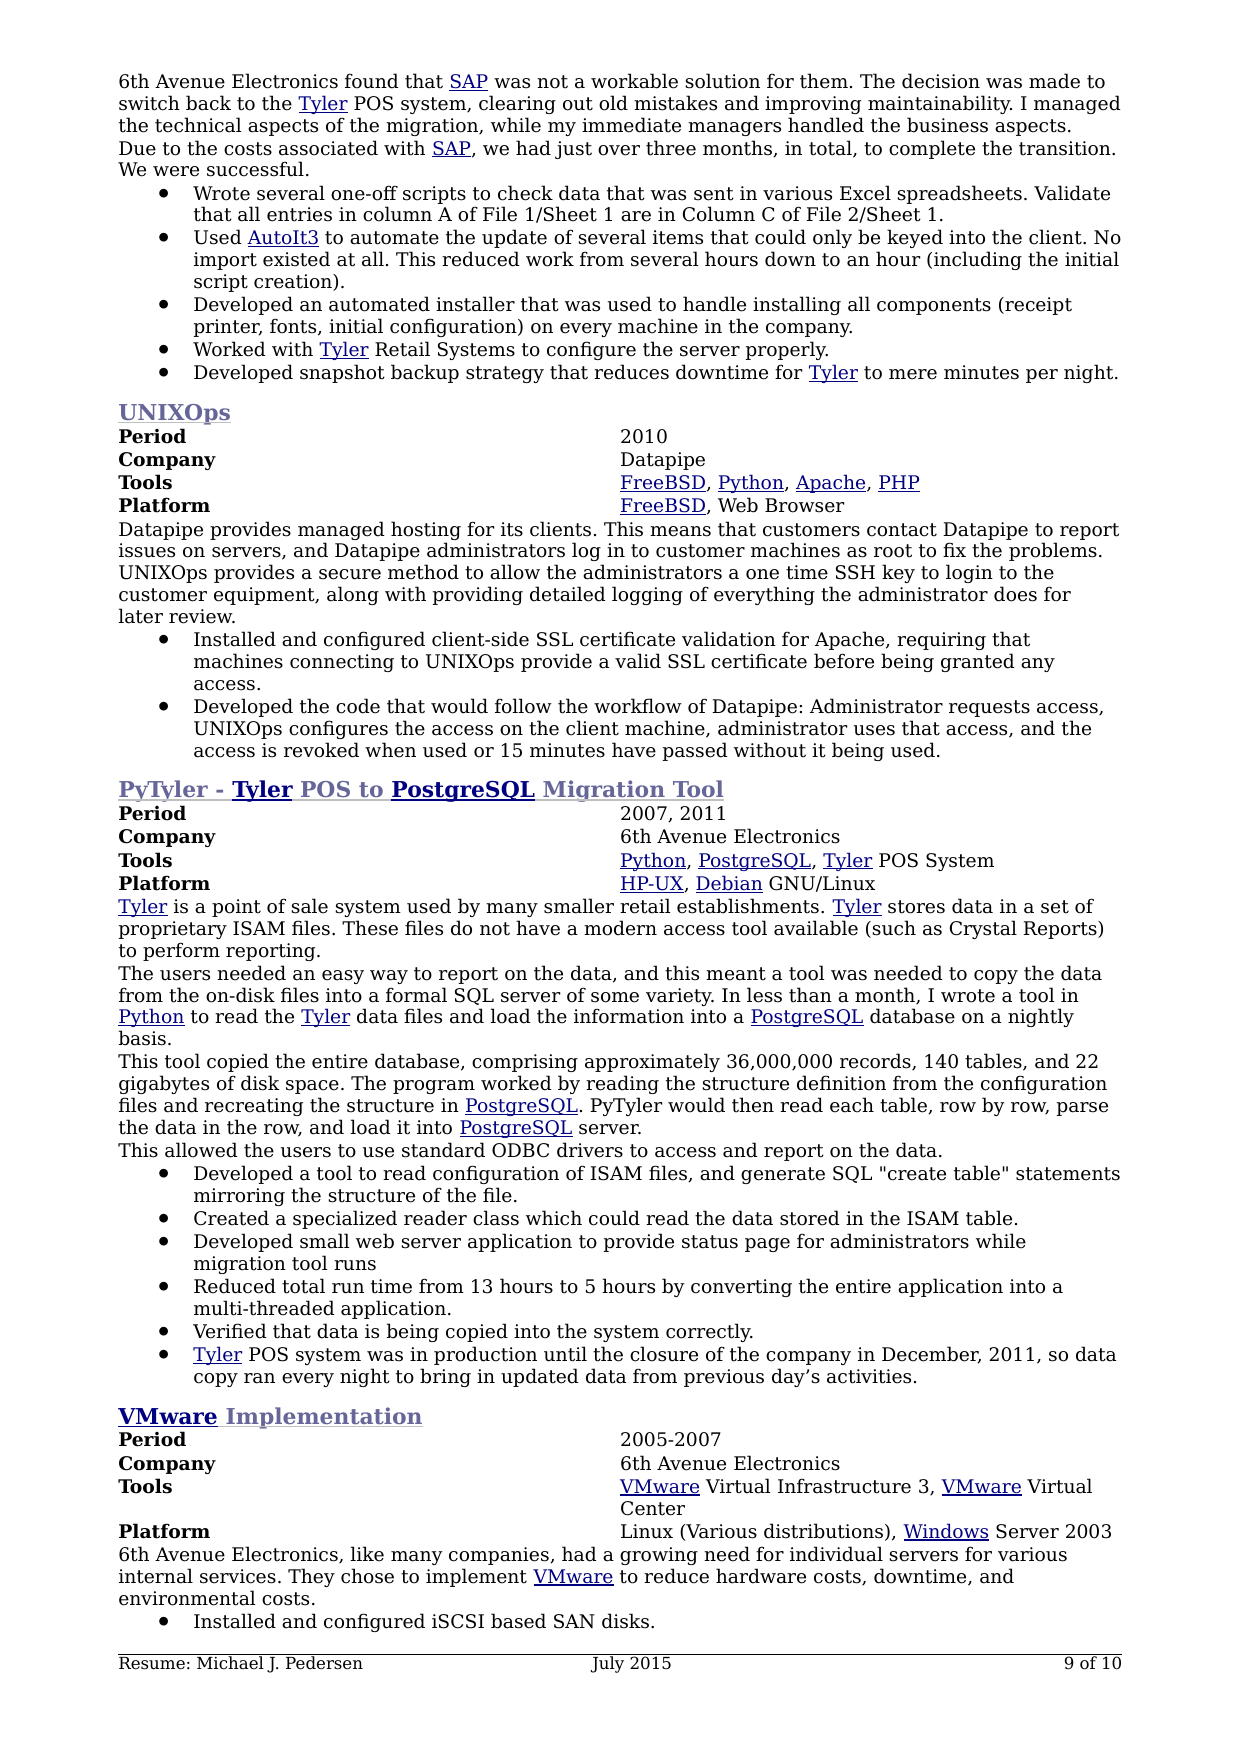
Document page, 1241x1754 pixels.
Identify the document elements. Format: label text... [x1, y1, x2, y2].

subtitle UNIXOps [118, 400, 1122, 426]
table_cell Linux (Various distributions), Windows Server 2003 [620, 1521, 1122, 1544]
list Used AutoIt3 to automate the update of several items that could only be keyed into the client. No import existed at all. This reduced work from several hours down to an hour (including the initial script creation). [156, 227, 1122, 293]
table_cell Tools [118, 850, 620, 873]
table_header 2010 [620, 426, 1122, 449]
list Reduced total run time from 13 hours to 5 hours by converting the entire application into a multi-threaded application. [156, 1276, 1122, 1320]
table_cell 6th Avenue Electronics [620, 1453, 1122, 1476]
list Developed snapshot backup strategy that reduces downtime for Tyler to mere minutes per night. [156, 362, 1122, 384]
text The users needed an easy way to report on the data, and this meant a tool was needed to copy the data from the on-disk files into a formal SQL server of some variety. In less than a month, I wrote a tool in Python to read the Tyler data files and load the information into a PostgreSQL database on a nightly basis. [118, 963, 1122, 1050]
list Installed and configured iSCSI based SAN disks. [156, 1611, 1122, 1632]
table_cell Platform [118, 873, 620, 896]
text Datapipe provides managed hosting for its clients. This means that customers contact Datapipe to report issues on servers, and Datapipe administrators log in to customer machines as root to fix the problems. UNIXOps provides a secure method to allow the administrators a one time SSH key to login to the customer equipment, along with providing detailed logging of everything the administrator does for later review. [118, 518, 1122, 628]
table_cell Tools [118, 472, 620, 495]
table_cell Datapipe [620, 449, 1122, 472]
list Developed the code that would follow the workflow of Datapipe: Administrator requests access, UNIXOps configures the access on the client machine, administrator uses that access, and the access is revoked when used or 15 minutes have passed without it being used. [156, 696, 1122, 761]
text This allowed the users to use standard ODBC drivers to access and report on the data. [118, 1140, 1122, 1162]
text This tool copied the entire database, comprising approximately 36,000,000 records, 140 tables, and 22 gigabytes of disk space. The program worked by reading the structure definition from the configuration files and recreating the structure in PostgreSQL. PyTyler would then read each table, row by row, parse the data in the row, and load it into PostgreSQL server. [118, 1051, 1122, 1139]
table_header Period [118, 426, 620, 449]
text Due to the costs associated with SAP, we had just over three months, in total, to complete the transition. We were successful. [118, 138, 1122, 181]
table_cell HP-UX, Debian GNU/Linux [620, 873, 1122, 896]
list Verified that data is being copied into the system correctly. [156, 1321, 1122, 1343]
table_cell FreeBSD, Python, Apache, PHP [620, 472, 1122, 495]
table_header Period [118, 1429, 620, 1452]
table_cell Company [118, 449, 620, 472]
table_cell Platform [118, 495, 620, 518]
table_cell FreeBSD, Web Browser [620, 495, 1122, 518]
text 6th Avenue Electronics, like many companies, had a growing need for individual servers for various internal services. They chose to implement VMware to reduce hardware costs, downtime, and environmental costs. [118, 1544, 1122, 1609]
table_header Period [118, 803, 620, 826]
list Developed a tool to read configuration of ISAM files, and generate SQL "create table" statements mirroring the structure of the file. [156, 1163, 1122, 1207]
text Tyler is a point of sale system used by many smaller retail establishments. Tyler stores data in a set of proprietary ISAM files. These files do not have a modern access tool available (such as Crystal Reports) to perform reporting. [118, 896, 1122, 962]
subtitle PyTyler - Tyler POS to PostgreSQL Migration Tool [118, 777, 1122, 803]
table_cell 6th Avenue Electronics [620, 826, 1122, 849]
table_cell Python, PostgreSQL, Tyler POS System [620, 850, 1122, 873]
list Developed small web server application to provide status page for administrators while migration tool runs [156, 1231, 1122, 1275]
table_cell Company [118, 826, 620, 849]
table_cell Platform [118, 1521, 620, 1544]
subtitle VMware Implementation [118, 1403, 1122, 1429]
table_cell Tools [118, 1476, 620, 1521]
table_cell Company [118, 1453, 620, 1476]
list Created a specialized reader class which could read the data stored in the ISAM table. [156, 1208, 1122, 1230]
list Installed and configured client-side SSL certificate validation for Apache, requiring that machines connecting to UNIXOps provide a valid SSL certificate before being granted any access. [156, 629, 1122, 695]
list Tyler POS system was in production until the closure of the company in December, 2011, so data copy ran every night to bring in updated data from previous day’s activities. [156, 1344, 1122, 1388]
list Developed an automated installer that was used to handle installing all components (receipt printer, fonts, initial configuration) on every machine in the company. [156, 294, 1122, 338]
text 6th Avenue Electronics found that SAP was not a workable solution for them. The decision was made to switch back to the Tyler POS system, clearing out old mistakes and improving maintainability. I managed the technical aspects of the migration, while my immediate managers handled the business aspects. [118, 71, 1122, 136]
table_header 2007, 2011 [620, 803, 1122, 826]
table_cell VMware Virtual Infrastructure 3, VMware Virtual Center [620, 1476, 1122, 1521]
table_header 2005-2007 [620, 1429, 1122, 1452]
list Worked with Tyler Retail Systems to configure the server properly. [156, 339, 1122, 361]
list Wrote several one-off scripts to check data that was sent in various Excel spreadsheets. Validate that all entries in column A of File 1/Sheet 1 are in Column C of File 2/Sheet 1. [156, 182, 1122, 226]
